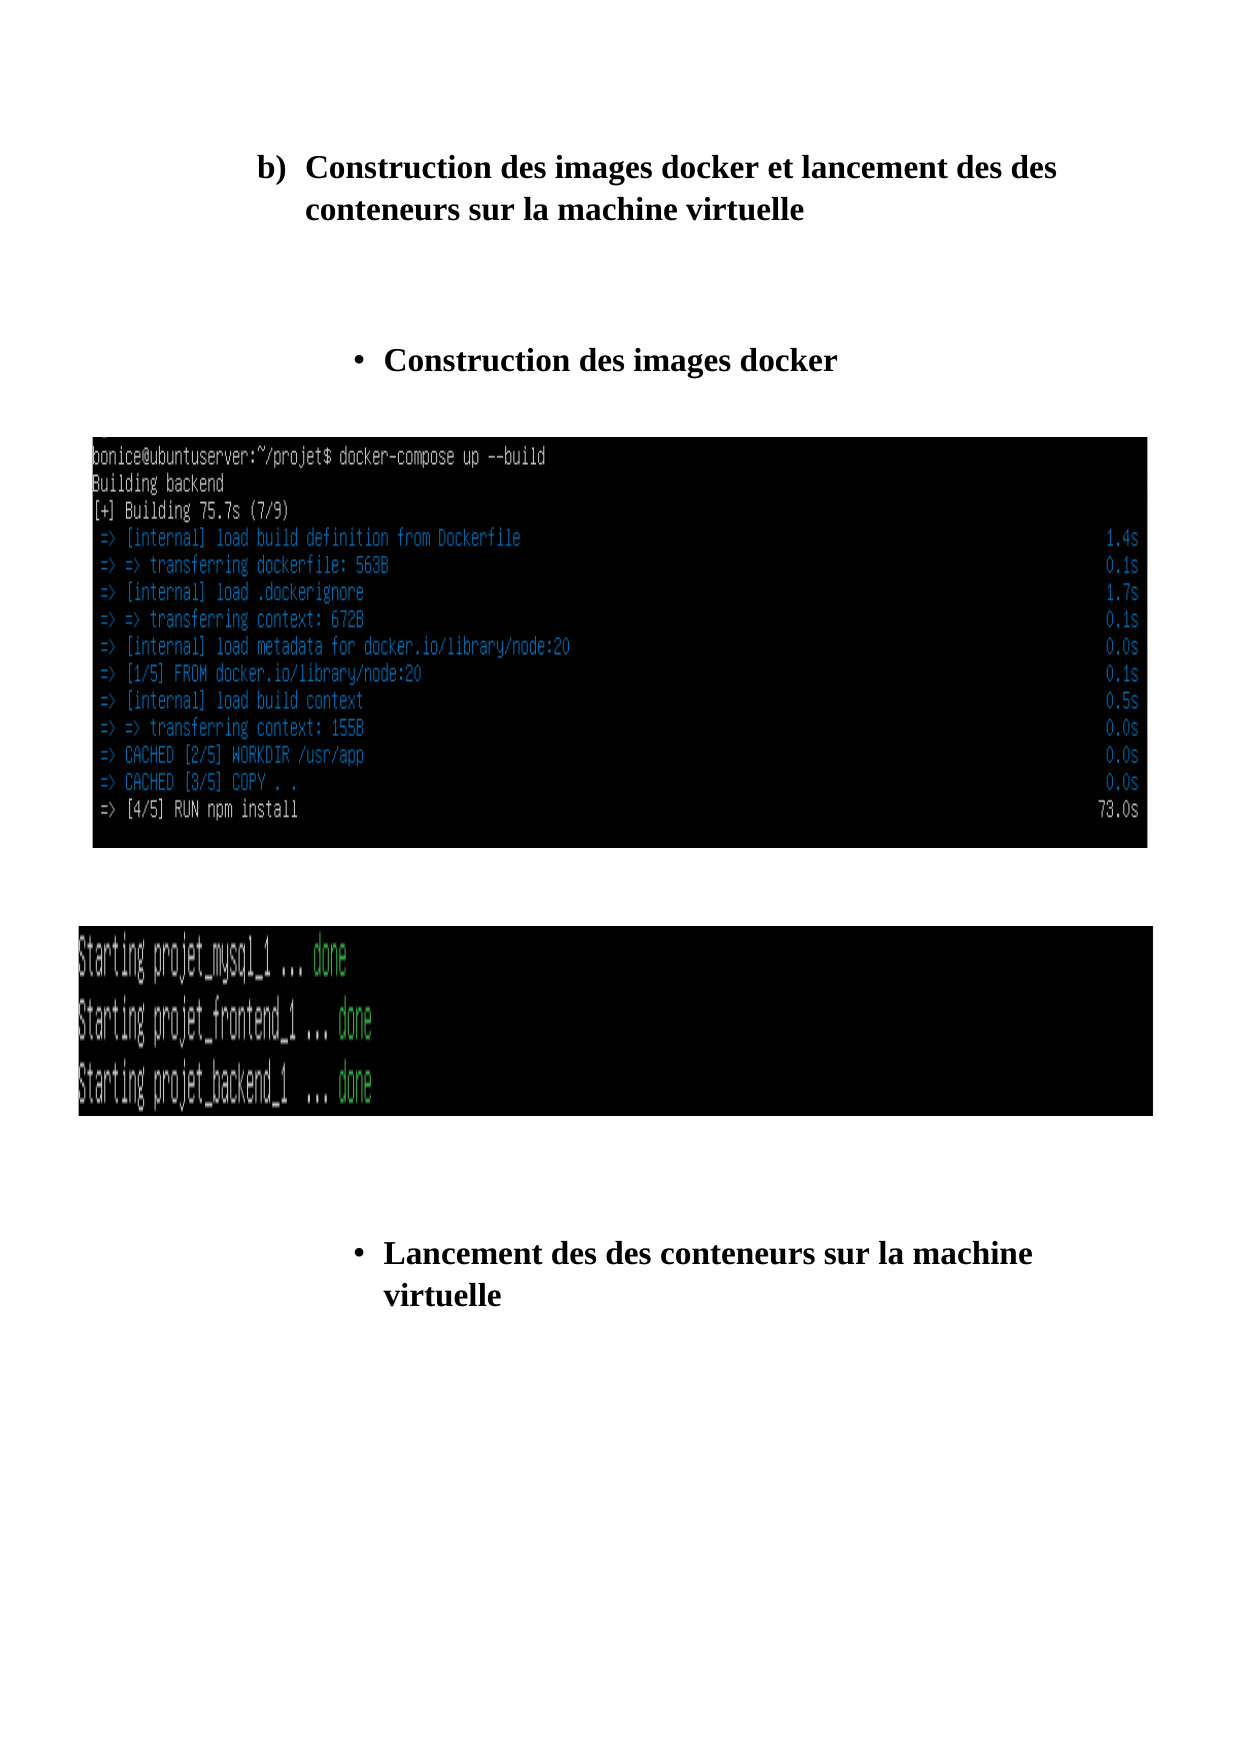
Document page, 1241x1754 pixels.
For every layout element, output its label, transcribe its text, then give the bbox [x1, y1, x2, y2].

list Construction des images docker [365, 341, 1093, 379]
list Lancement des des conteneurs sur la machine virtuelle [365, 1234, 1093, 1313]
list Construction des images docker et lancement des des conteneurs sur la machine virtuelle [287, 148, 1093, 227]
picture [78, 926, 1154, 1116]
picture [92, 437, 1148, 848]
